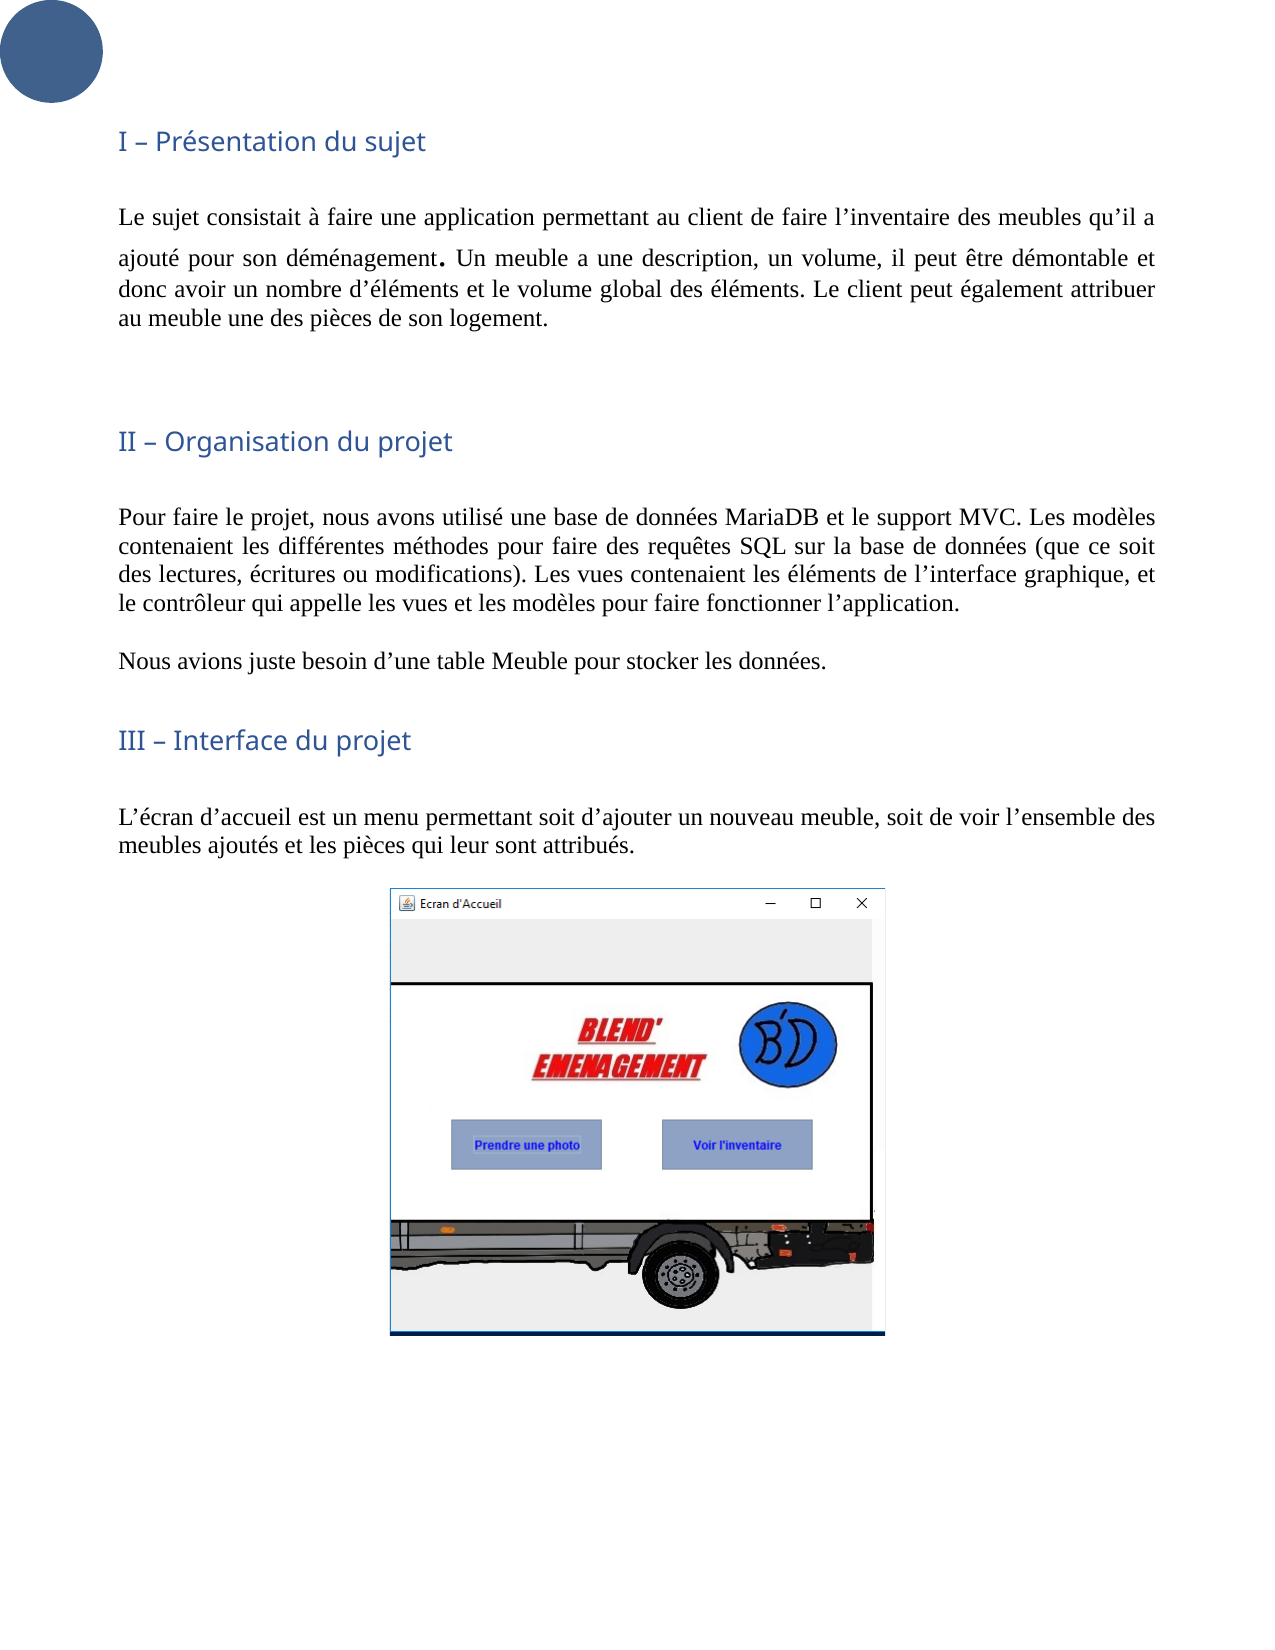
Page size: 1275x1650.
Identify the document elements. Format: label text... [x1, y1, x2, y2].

text Le sujet consistait à faire une application permettant au client de faire l’inventaire des meubles qu’il a ajouté pour son déménagement. Un meuble a une description, un volume, il peut être démontable et donc avoir un nombre d’éléments et le volume global des éléments. Le client peut également attribuer au meuble une des pièces de son logement. [118, 202, 1157, 332]
subtitle III – Interface du projet [118, 722, 1157, 759]
subtitle I – Présentation du sujet [118, 122, 1157, 159]
text Nous avions juste besoin d’une table Meuble pour stocker les données. [118, 646, 1157, 674]
text Pour faire le projet, nous avons utilisé une base de données MariaDB et le support MVC. Les modèles contenaient les différentes méthodes pour faire des requêtes SQL sur la base de données (que ce soit des lectures, écritures ou modifications). Les vues contenaient les éléments de l’interface graphique, et le contrôleur qui appelle les vues et les modèles pour faire fonctionner l’application. [118, 502, 1157, 617]
text L’écran d’accueil est un menu permettant soit d’ajouter un nouveau meuble, soit de voir l’ensemble des meubles ajoutés et les pièces qui leur sont attribués. [118, 802, 1157, 859]
subtitle II – Organisation du projet [118, 422, 1157, 459]
